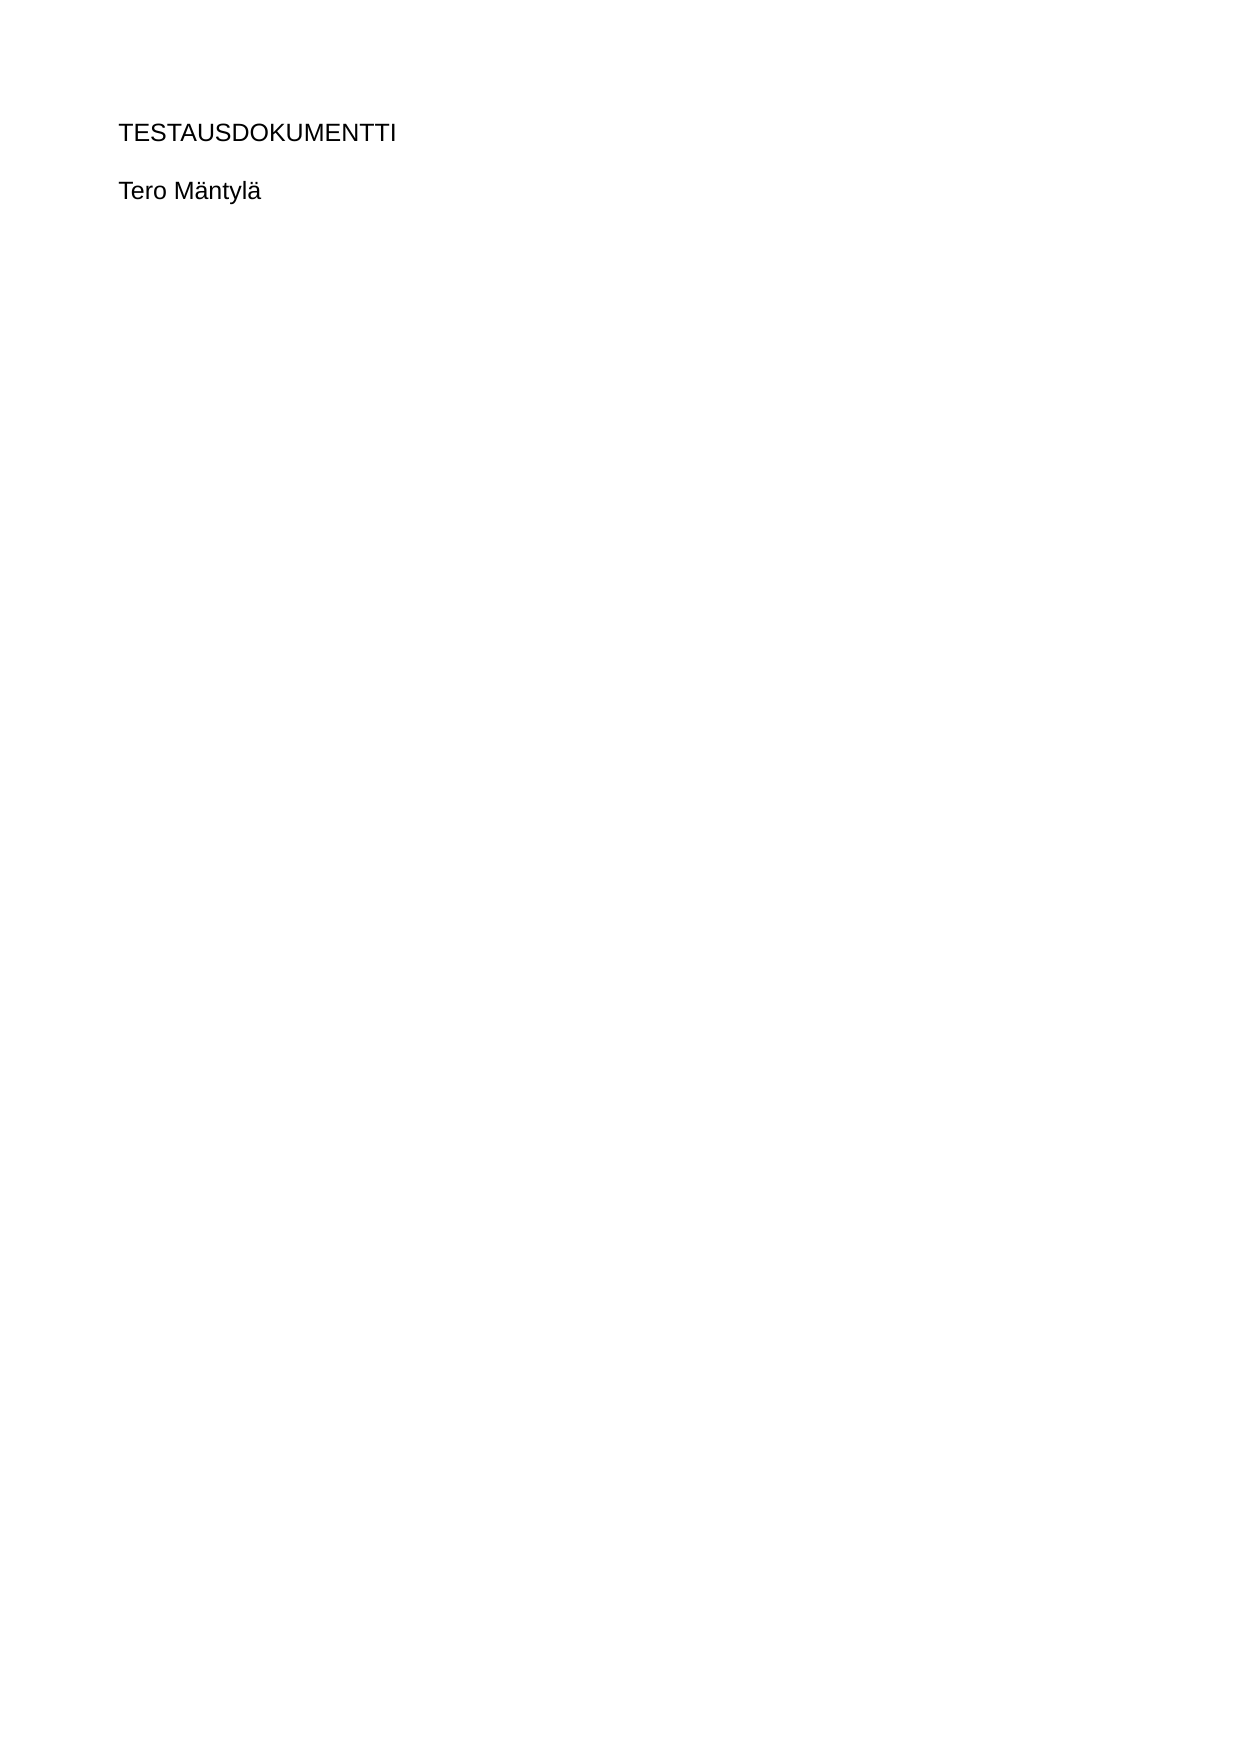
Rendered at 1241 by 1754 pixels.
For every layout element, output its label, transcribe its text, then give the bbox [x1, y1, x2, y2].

text Tero Mäntylä [118, 176, 1122, 204]
text TESTAUSDOKUMENTTI [118, 118, 1122, 147]
